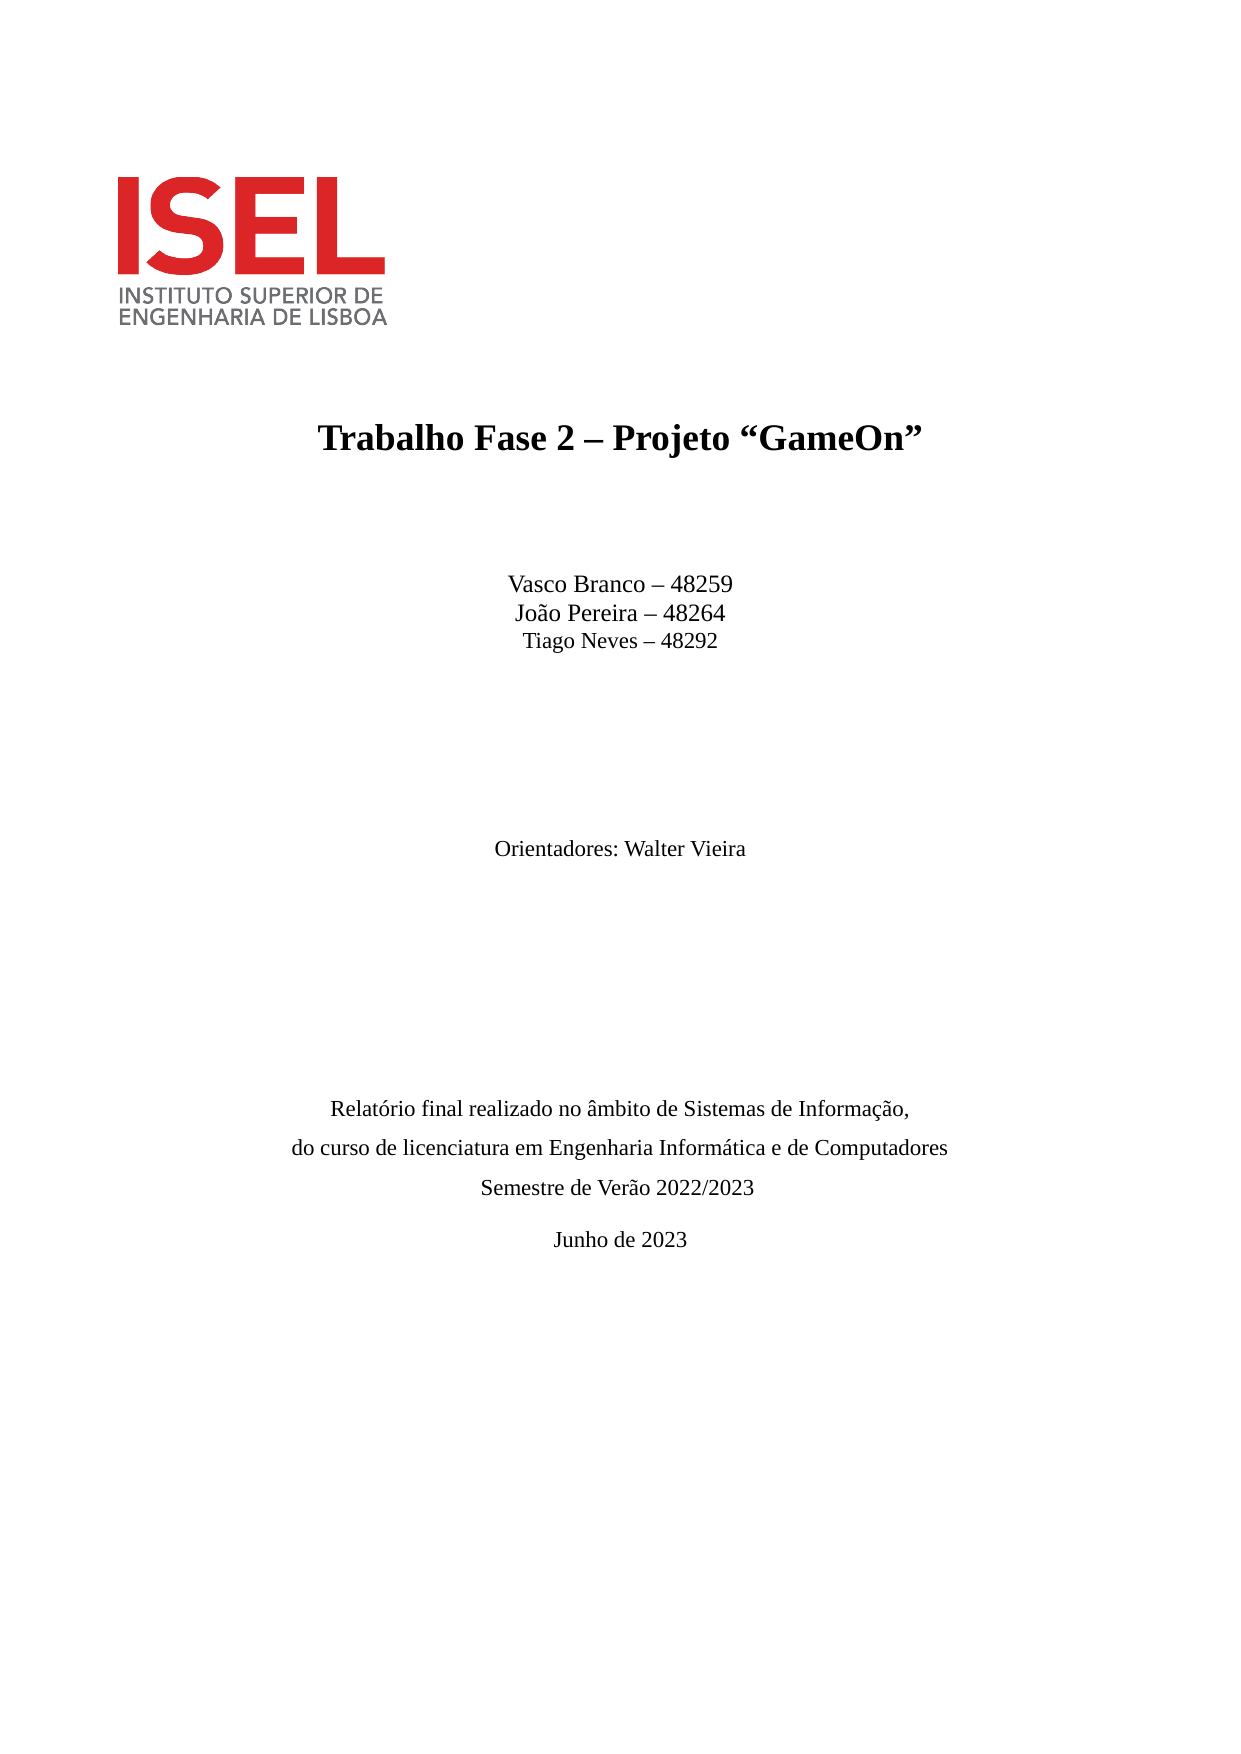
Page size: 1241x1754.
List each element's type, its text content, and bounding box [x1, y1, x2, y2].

text Junho de 2023 [118, 1226, 1122, 1252]
text Relatório final realizado no âmbito de Sistemas de Informação, do curso de licenciatura em Engenharia Informática e de Computadores Semestre de Verão 2022/2023 [118, 1095, 1122, 1200]
text Tiago Neves – 48292 [118, 627, 1122, 653]
text Vasco Branco – 48259 [118, 569, 1122, 598]
text Trabalho Fase 2 – Projeto “GameOn” [118, 415, 1122, 458]
text Orientadores: Walter Vieira [118, 835, 1122, 861]
text João Pereira – 48264 [118, 598, 1122, 627]
